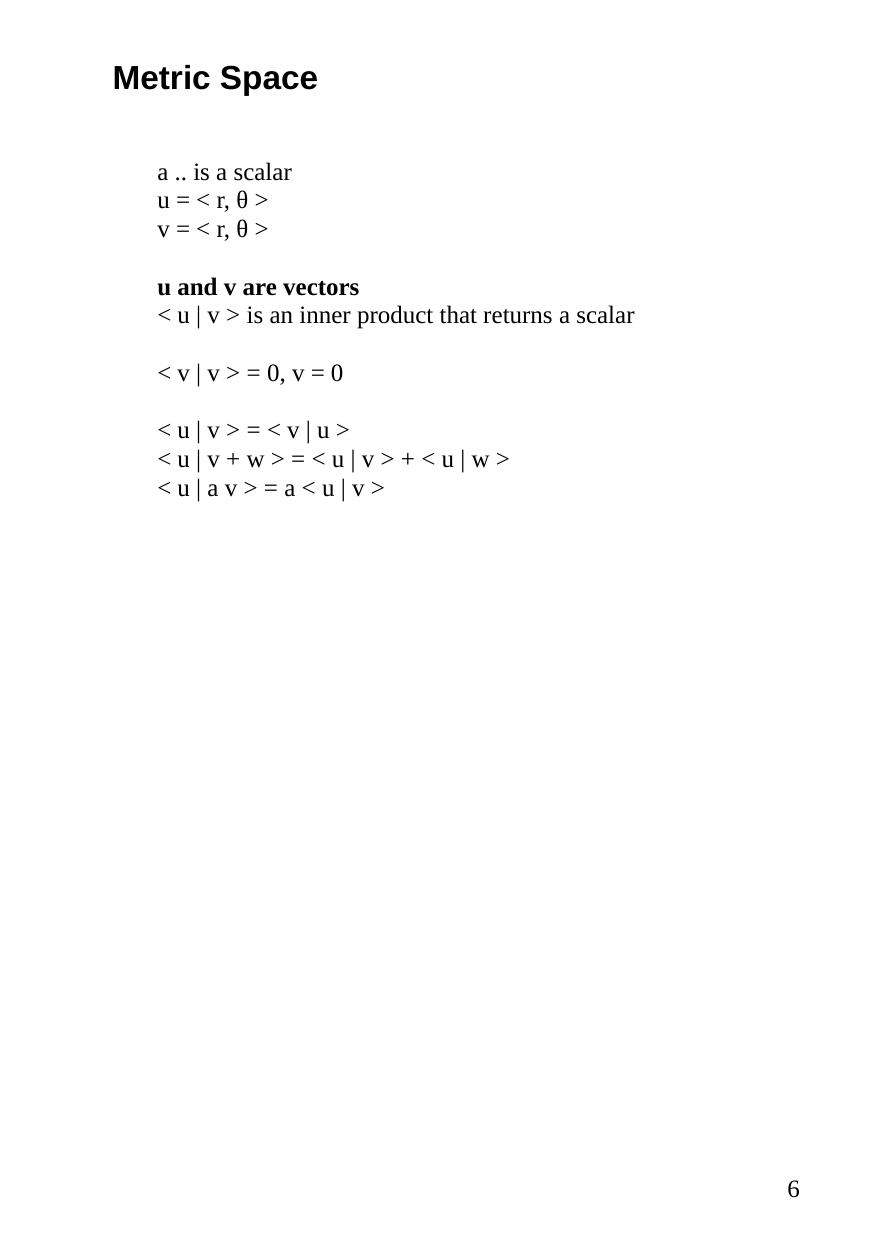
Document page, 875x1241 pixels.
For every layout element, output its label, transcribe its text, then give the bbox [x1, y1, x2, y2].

table_cell v = < r, θ > [154, 214, 793, 243]
table_cell < u | v + w > = < u | v > + < u | w > [154, 444, 793, 473]
table_cell [109, 387, 154, 416]
table_cell < u | v > is an inner product that returns a scalar [154, 301, 793, 329]
table_cell [109, 214, 154, 243]
table_cell [109, 358, 154, 387]
table_cell u and v are vectors [154, 272, 793, 301]
table_cell < v | v > = 0, v = 0 [154, 358, 793, 387]
table_cell [109, 473, 154, 502]
subtitle Metric Space [112, 58, 799, 97]
table_cell [154, 387, 793, 416]
table_cell [109, 531, 154, 559]
table_cell [109, 243, 154, 272]
table_cell [109, 416, 154, 444]
table_cell [109, 502, 154, 531]
table_cell [109, 444, 154, 473]
table_cell [109, 329, 154, 358]
table_header a .. is a scalar [154, 157, 793, 186]
table_cell < u | v > = < v | u > [154, 416, 793, 444]
table_cell u = < r, θ > [154, 186, 793, 214]
table_cell [109, 186, 154, 214]
table_cell [154, 531, 793, 559]
table_header [109, 157, 154, 186]
table_cell [109, 272, 154, 301]
table_cell [109, 301, 154, 329]
table_cell [154, 329, 793, 358]
table_cell [154, 243, 793, 272]
table_cell [154, 502, 793, 531]
table_cell < u | a v > = a < u | v > [154, 473, 793, 502]
